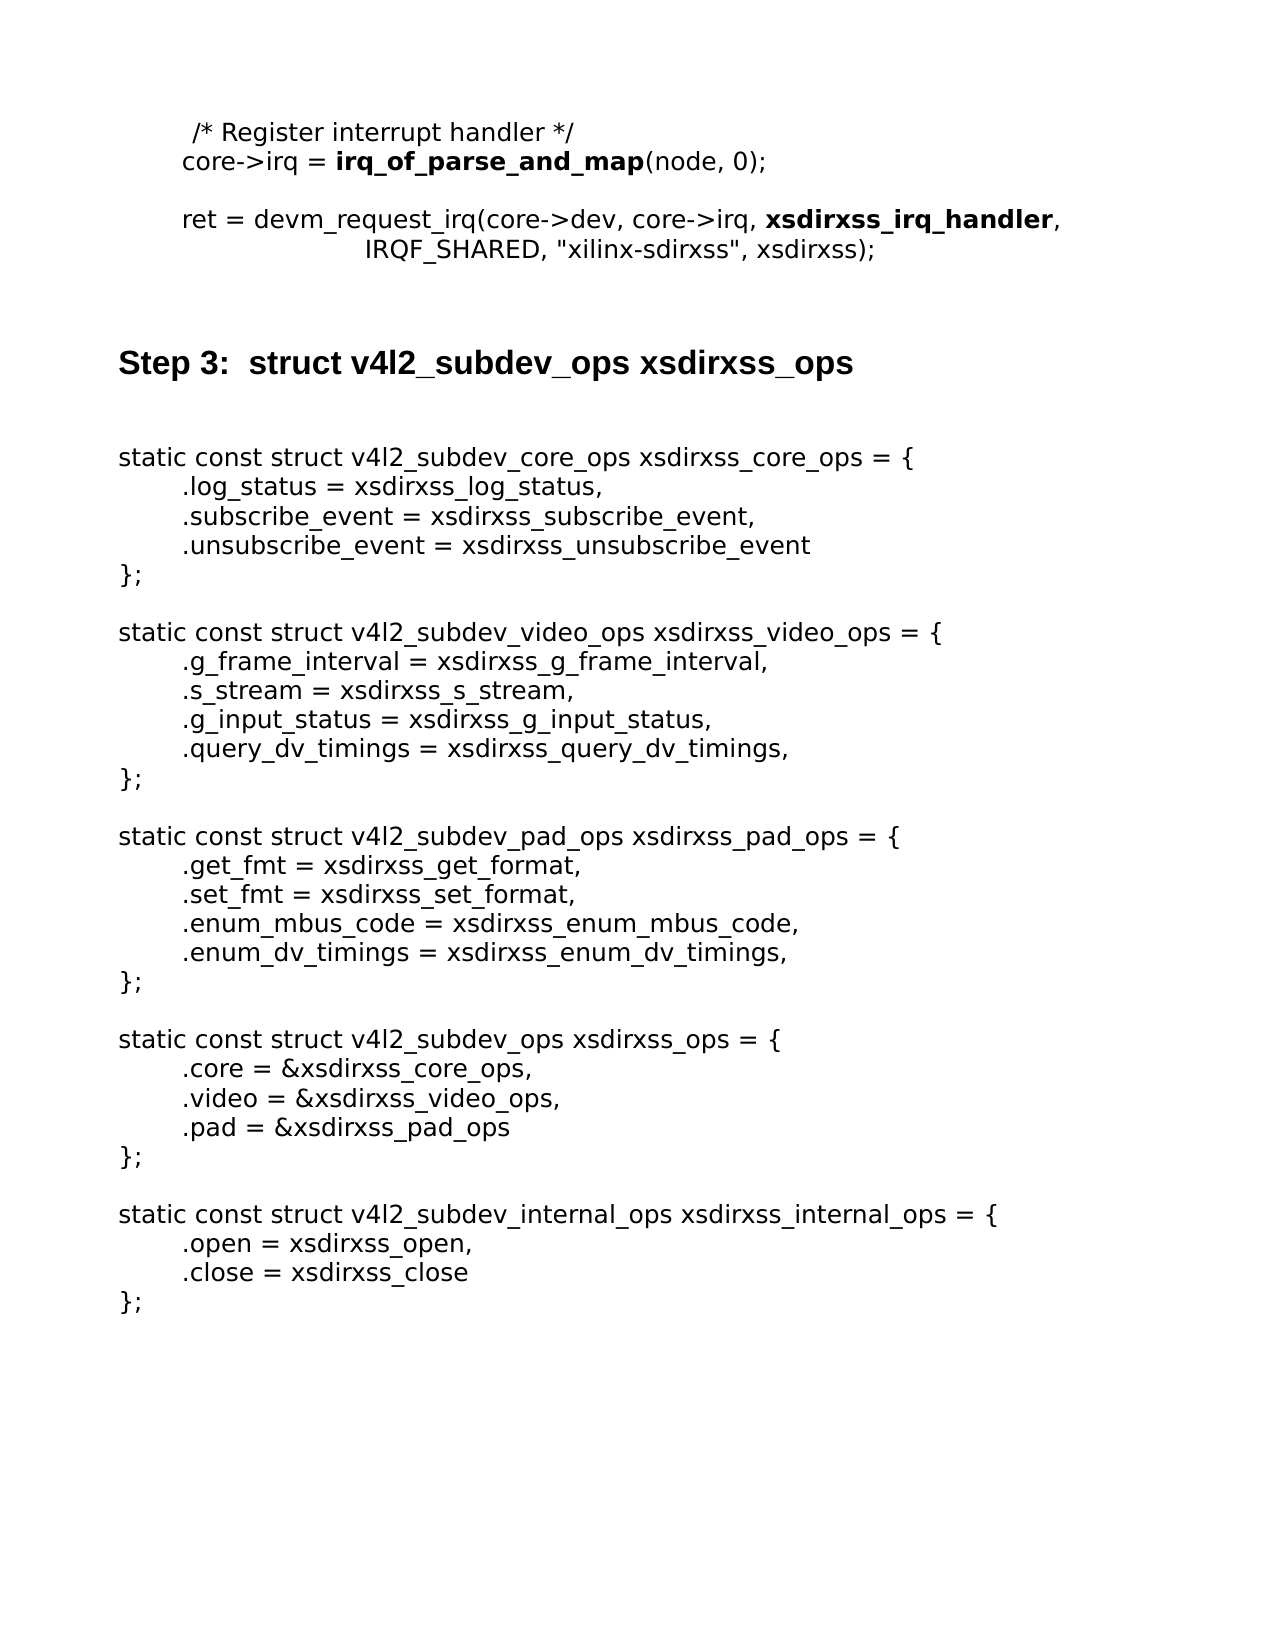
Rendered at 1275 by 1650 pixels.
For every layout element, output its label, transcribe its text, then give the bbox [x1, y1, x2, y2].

text }; [118, 1142, 1157, 1171]
text .pad = &xsdirxss_pad_ops [118, 1113, 1157, 1142]
text .log_status = xsdirxss_log_status, [118, 472, 1157, 502]
text .open = xsdirxss_open, [118, 1229, 1157, 1258]
text static const struct v4l2_subdev_core_ops xsdirxss_core_ops = { [118, 443, 1157, 472]
text .video = &xsdirxss_video_ops, [118, 1084, 1157, 1113]
text ret = devm_request_irq(core->dev, core->irq, xsdirxss_irq_handler, [118, 206, 1157, 235]
text .set_fmt = xsdirxss_set_format, [118, 880, 1157, 909]
text .core = &xsdirxss_core_ops, [118, 1054, 1157, 1084]
text }; [118, 967, 1157, 997]
text .g_input_status = xsdirxss_g_input_status, [118, 705, 1157, 734]
text IRQF_SHARED, "xilinx-sdirxss", xsdirxss); [118, 235, 1157, 264]
text .g_frame_interval = xsdirxss_g_frame_interval, [118, 647, 1157, 676]
text .s_stream = xsdirxss_s_stream, [118, 676, 1157, 705]
text }; [118, 764, 1157, 793]
text .get_fmt = xsdirxss_get_format, [118, 851, 1157, 880]
text static const struct v4l2_subdev_ops xsdirxss_ops = { [118, 1025, 1157, 1054]
text }; [118, 1287, 1157, 1317]
text /* Register interrupt handler */ [118, 118, 1157, 147]
subtitle Step 3: struct v4l2_subdev_ops xsdirxss_ops [118, 343, 1157, 382]
text static const struct v4l2_subdev_video_ops xsdirxss_video_ops = { [118, 618, 1157, 647]
text }; [118, 560, 1157, 589]
text .subscribe_event = xsdirxss_subscribe_event, [118, 502, 1157, 531]
text core->irq = irq_of_parse_and_map(node, 0); [118, 147, 1157, 176]
text .unsubscribe_event = xsdirxss_unsubscribe_event [118, 531, 1157, 560]
text static const struct v4l2_subdev_pad_ops xsdirxss_pad_ops = { [118, 822, 1157, 851]
text .enum_mbus_code = xsdirxss_enum_mbus_code, [118, 909, 1157, 938]
text .close = xsdirxss_close [118, 1258, 1157, 1287]
text .query_dv_timings = xsdirxss_query_dv_timings, [118, 734, 1157, 764]
text .enum_dv_timings = xsdirxss_enum_dv_timings, [118, 938, 1157, 967]
text static const struct v4l2_subdev_internal_ops xsdirxss_internal_ops = { [118, 1200, 1157, 1229]
